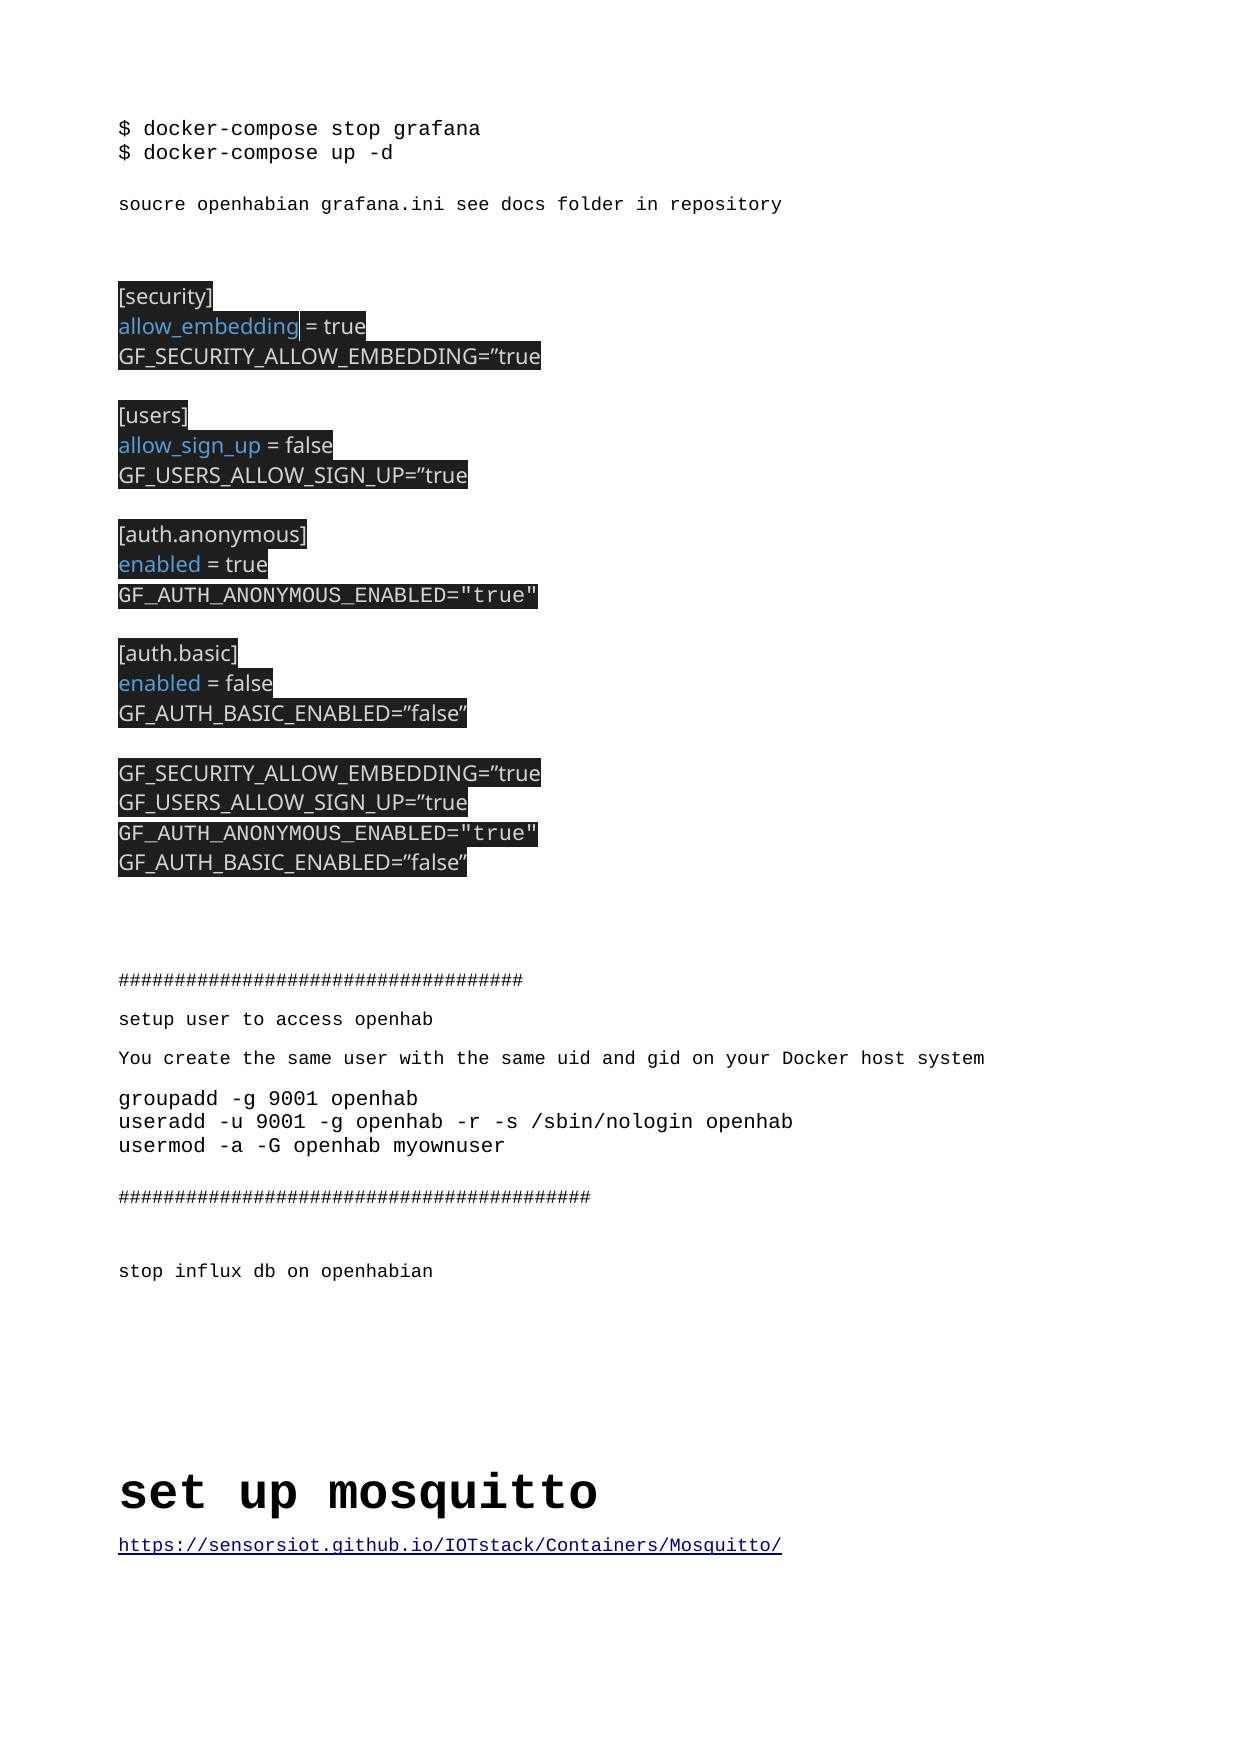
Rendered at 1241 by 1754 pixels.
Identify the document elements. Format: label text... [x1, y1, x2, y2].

text $ docker-compose stop grafana [118, 118, 1122, 142]
text GF_AUTH_ANONYMOUS_ENABLED="true" [118, 817, 1122, 847]
text usermod -a -G openhab myownuser [118, 1135, 1122, 1159]
text GF_SECURITY_ALLOW_EMBEDDING=”true [118, 341, 1122, 370]
text GF_AUTH_BASIC_ENABLED=”false” [118, 698, 1122, 728]
text ########################################## [118, 1188, 1122, 1242]
text GF_USERS_ALLOW_SIGN_UP=”true [118, 787, 1122, 817]
text allow_embedding = true [118, 311, 1122, 341]
text [auth.anonymous] [118, 519, 1122, 549]
text [security] [118, 281, 1122, 311]
text enabled = false [118, 668, 1122, 698]
text soucre openhabian grafana.ini see docs folder in repository [118, 195, 1122, 216]
text enabled = true [118, 549, 1122, 579]
text GF_SECURITY_ALLOW_EMBEDDING=”true [118, 757, 1122, 787]
text GF_USERS_ALLOW_SIGN_UP=”true [118, 460, 1122, 489]
text setup user to access openhab [118, 1010, 1122, 1031]
text [auth.basic] [118, 638, 1122, 668]
text GF_AUTH_ANONYMOUS_ENABLED="true" [118, 579, 1122, 609]
text stop influx db on openhabian [118, 1261, 1122, 1283]
text #################################### [118, 971, 1122, 992]
text groupadd -g 9001 openhab [118, 1088, 1122, 1111]
text GF_AUTH_BASIC_ENABLED=”false” [118, 847, 1122, 877]
text useradd -u 9001 -g openhab -r -s /sbin/nologin openhab [118, 1111, 1122, 1135]
text You create the same user with the same uid and gid on your Docker host system [118, 1049, 1122, 1070]
text https://sensorsiot.github.io/IOTstack/Containers/Mosquitto/ [118, 1536, 1122, 1557]
text allow_sign_up = false [118, 430, 1122, 460]
subtitle set up mosquitto [118, 1467, 1122, 1523]
text $ docker-compose up -d [118, 142, 1122, 165]
text [users] [118, 400, 1122, 430]
